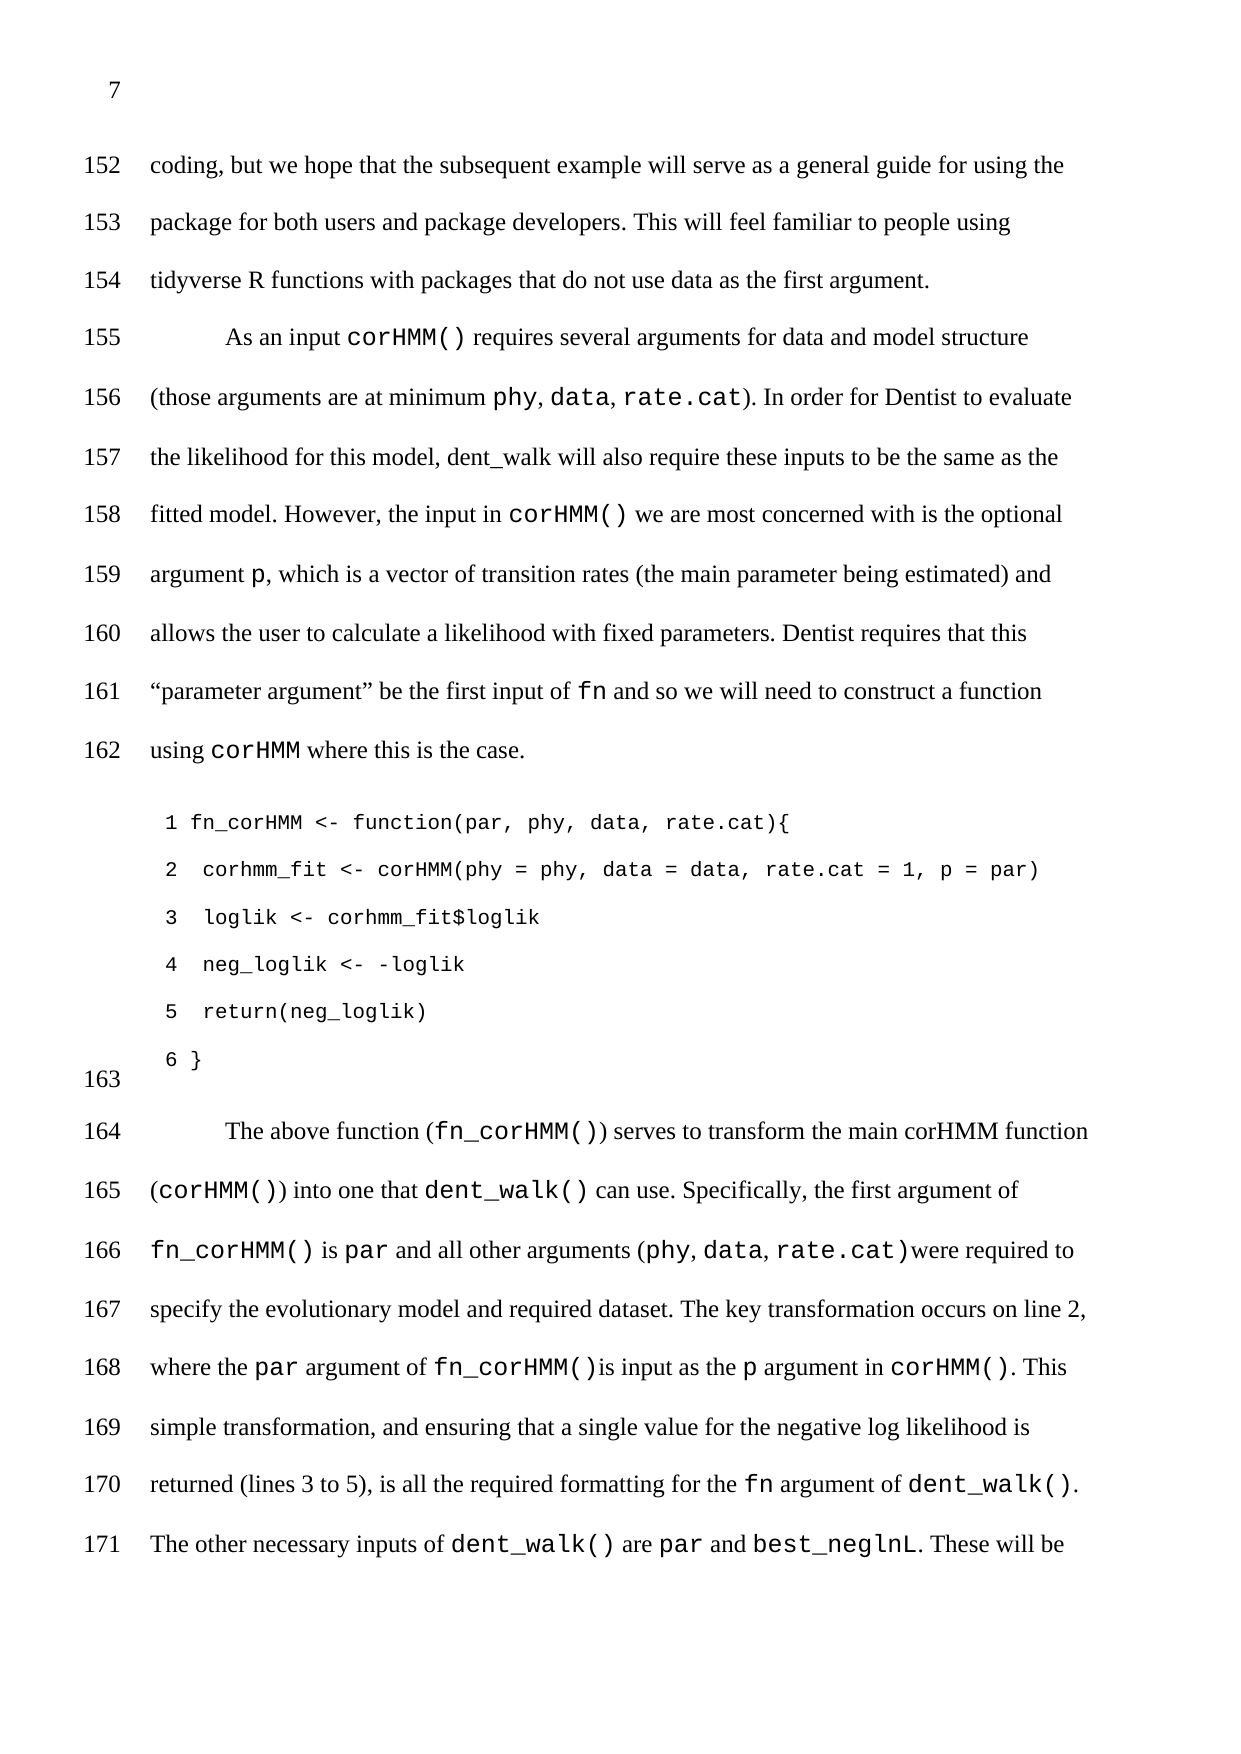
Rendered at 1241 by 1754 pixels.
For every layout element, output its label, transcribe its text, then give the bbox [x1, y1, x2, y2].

text 2 corhmm_fit <- corHMM(phy = phy, data = data, rate.cat = 1, p = par) [165, 859, 1048, 883]
text coding, but we hope that the subsequent example will serve as a general guide for using the package for both users and package developers. This will feel familiar to people using tidyverse R functions with packages that do not use data as the first argument. [150, 150, 1090, 294]
text 3 loglik <- corhmm_fit$loglik [165, 907, 1048, 930]
text 5 return(neg_loglik) [165, 1001, 1048, 1025]
text The above function (fn_corHMM()) serves to transform the main corHMM function (corHMM()) into one that dent_walk() can use. Specifically, the first argument of fn_corHMM() is par and all other arguments (phy, data, rate.cat)were required to specify the evolutionary model and required dataset. The key transformation occurs on line 2, where the par argument of fn_corHMM()is input as the p argument in corHMM(). This simple transformation, and ensuring that a single value for the negative log likelihood is returned (lines 3 to 5), is all the required formatting for the fn argument of dent_walk(). The other necessary inputs of dent_walk() are par and best_neglnL. These will be [150, 1116, 1090, 1559]
text 1 fn_corHMM <- function(par, phy, data, rate.cat){ [165, 812, 1048, 836]
text 4 neg_loglik <- -loglik [165, 954, 1048, 978]
text 6 } [165, 1048, 1048, 1072]
text As an input corHMM() requires several arguments for data and model structure (those arguments are at minimum phy, data, rate.cat). In order for Dentist to evaluate the likelihood for this model, dent_walk will also require these inputs to be the same as the fitted model. However, the input in corHMM() we are most concerned with is the optional argument p, which is a vector of transition rates (the main parameter being estimated) and allows the user to calculate a likelihood with fixed parameters. Dentist requires that this “parameter argument” be the first input of fn and so we will need to construct a function using corHMM where this is the case. [150, 322, 1090, 766]
